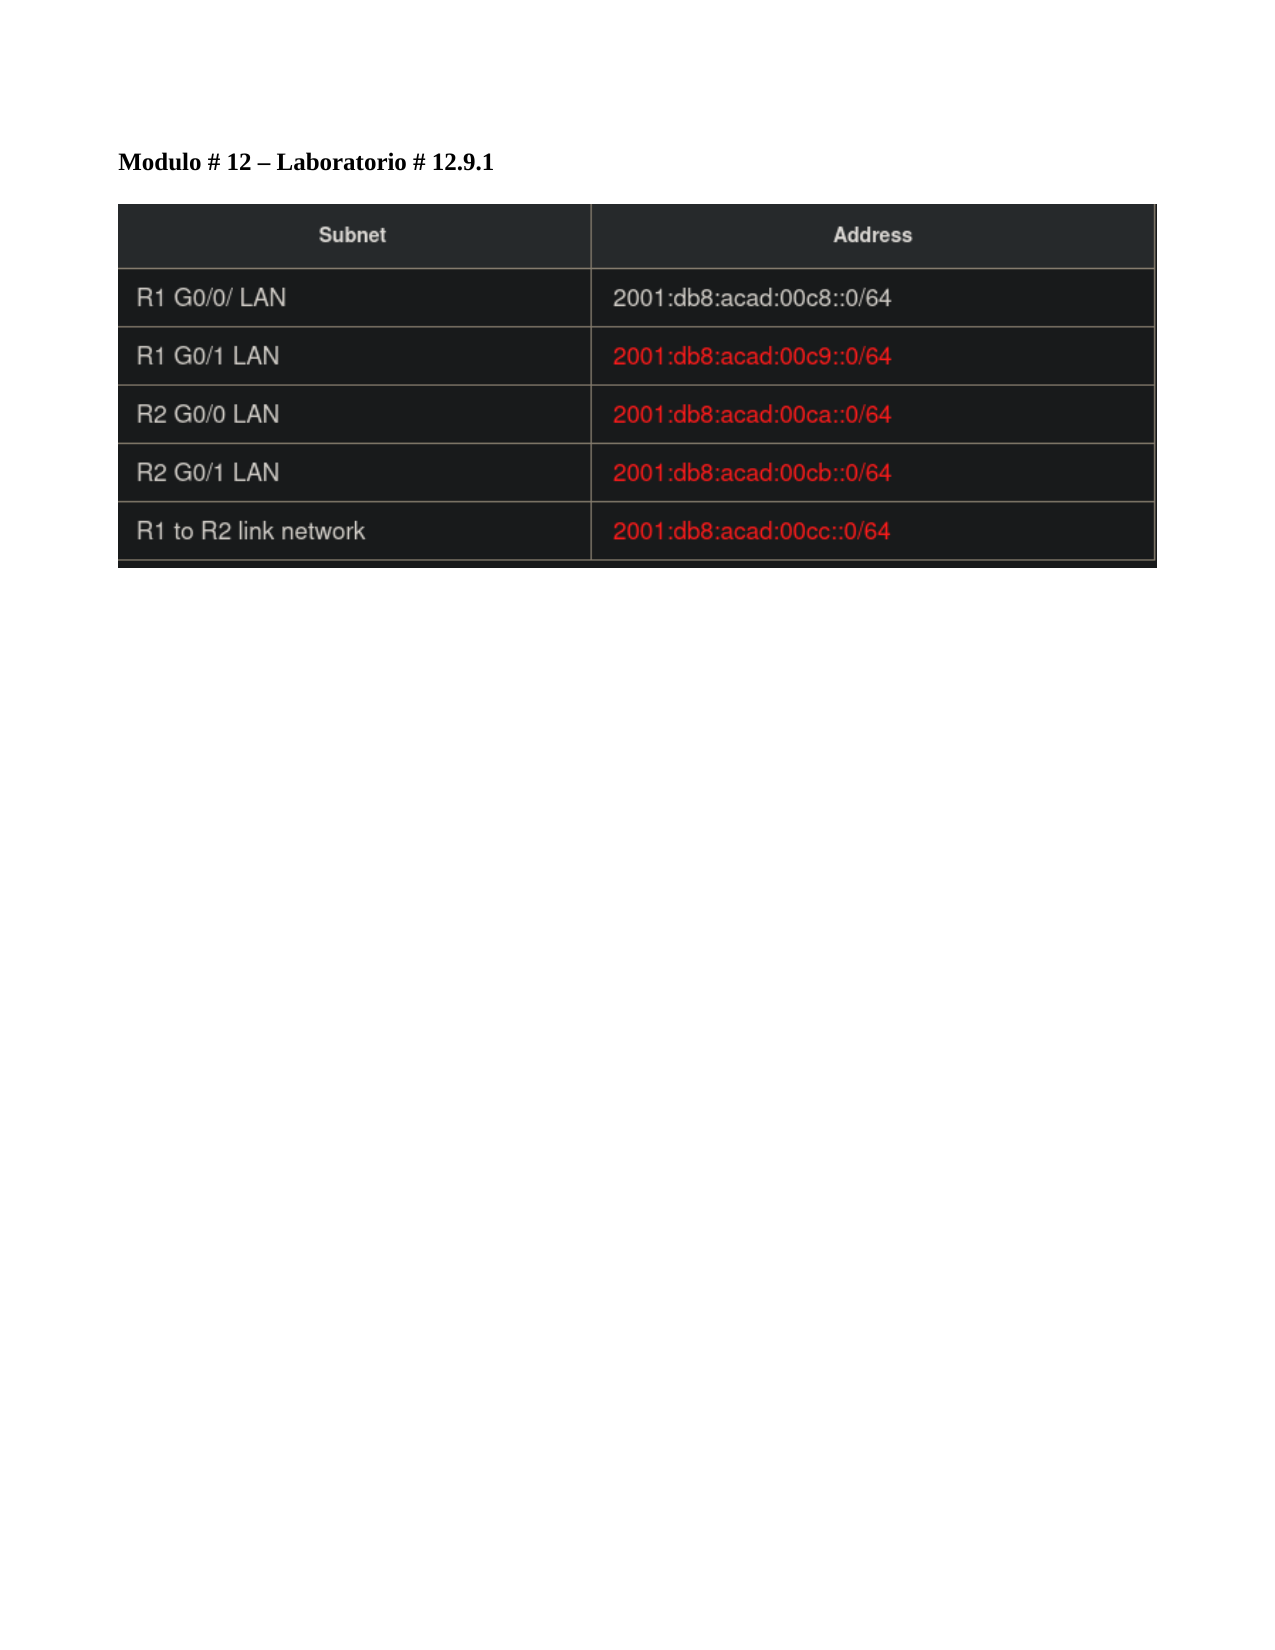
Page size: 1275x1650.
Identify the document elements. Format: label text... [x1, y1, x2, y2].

picture [118, 204, 1157, 568]
text Modulo # 12 – Laboratorio # 12.9.1 [118, 147, 1157, 176]
